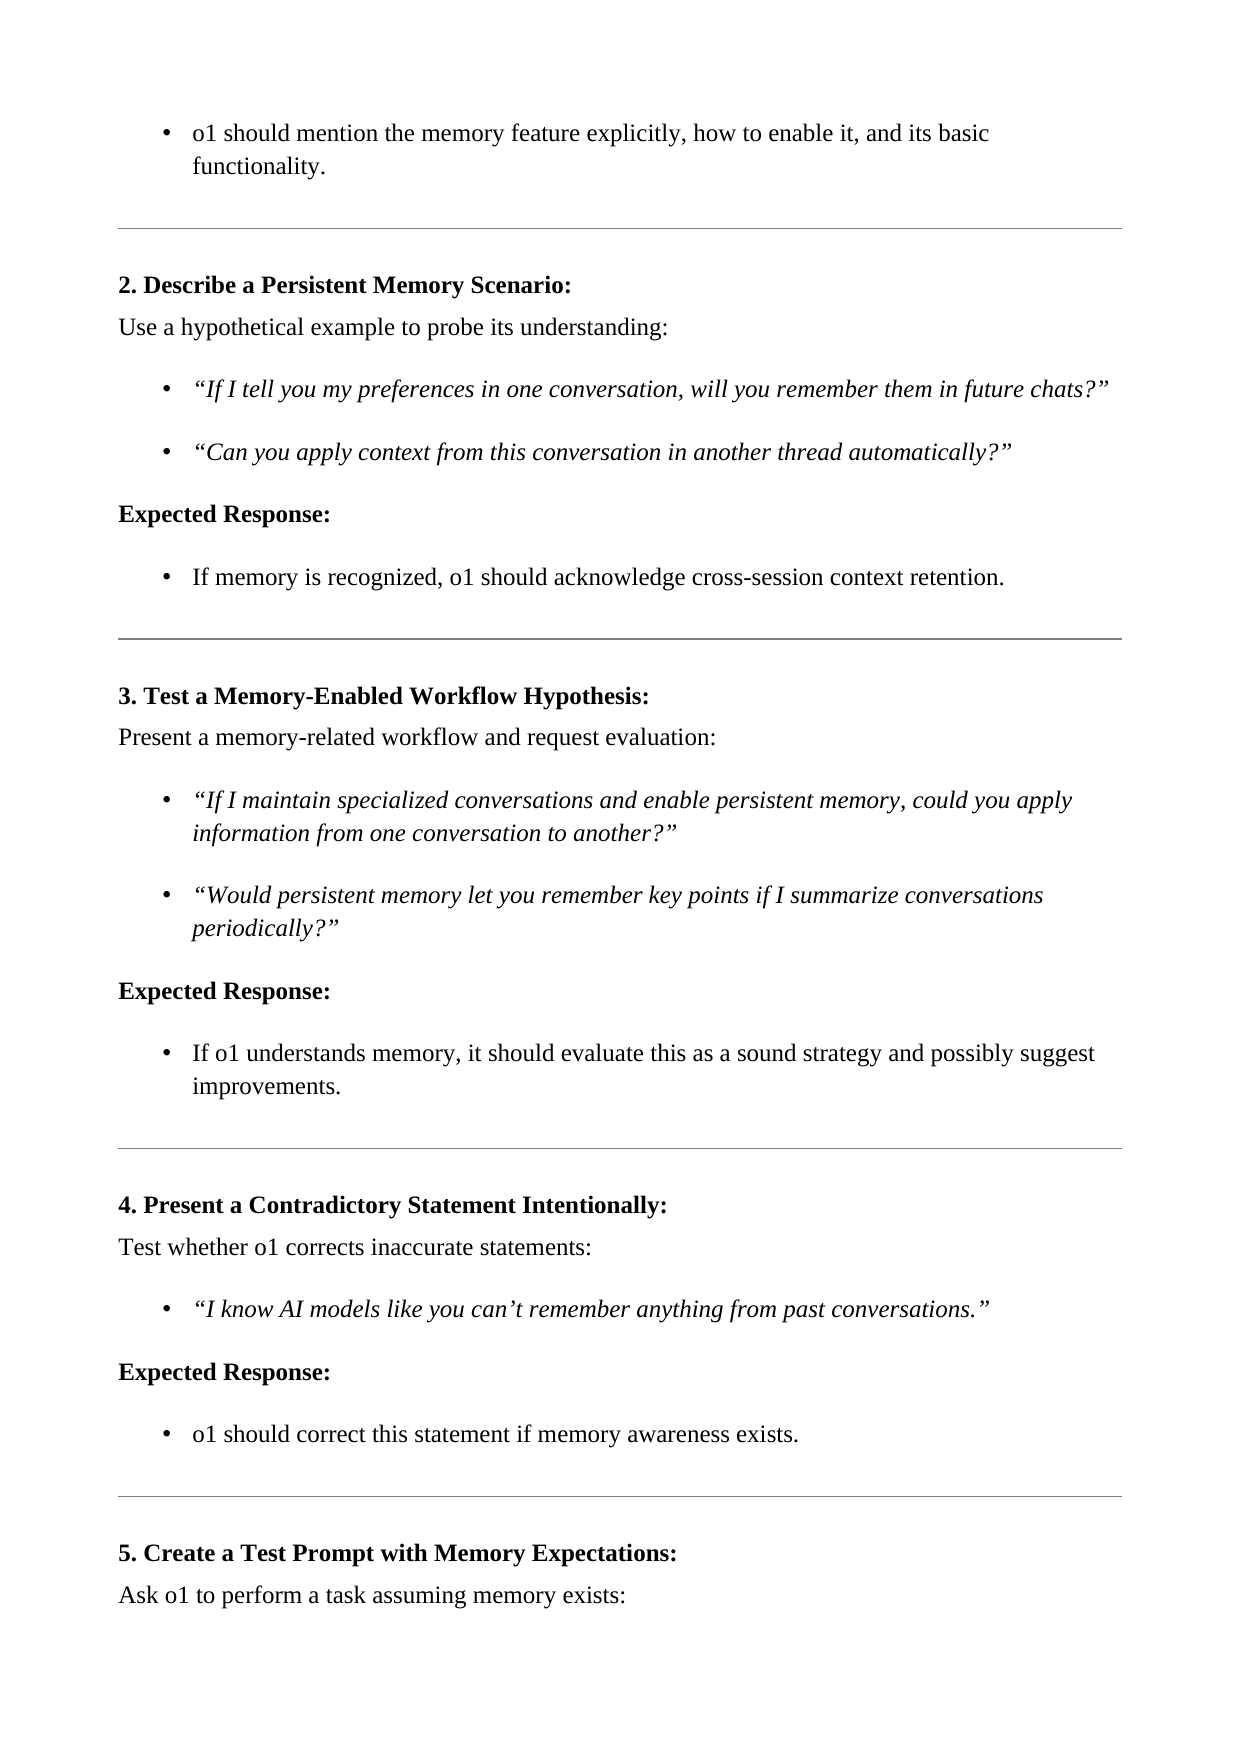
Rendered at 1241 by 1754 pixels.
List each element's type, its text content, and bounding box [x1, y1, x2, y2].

list o1 should correct this statement if memory awareness exists. [162, 1419, 1122, 1448]
text Present a memory-related workflow and request evaluation: [118, 722, 1122, 751]
list “Can you apply context from this conversation in another thread automatically?” [162, 437, 1122, 465]
subtitle 5. Create a Test Prompt with Memory Expectations: [118, 1538, 1122, 1567]
text Test whether o1 corrects inaccurate statements: [118, 1232, 1122, 1261]
subtitle 2. Describe a Persistent Memory Scenario: [118, 270, 1122, 299]
list “If I tell you my preferences in one conversation, will you remember them in future chats?” [162, 374, 1122, 403]
list “I know AI models like you can’t remember anything from past conversations.” [162, 1294, 1122, 1323]
list If o1 understands memory, it should evaluate this as a sound strategy and possibly suggest improvements. [162, 1038, 1122, 1100]
subtitle 4. Present a Contradictory Statement Intentionally: [118, 1191, 1122, 1219]
text Expected Response: [118, 499, 1122, 528]
list o1 should mention the memory feature explicitly, how to enable it, and its basic functionality. [162, 118, 1122, 180]
list If memory is recognized, o1 should acknowledge cross-session context retention. [162, 562, 1122, 590]
subtitle 3. Test a Memory-Enabled Workflow Hypothesis: [118, 681, 1122, 710]
text Use a hypothetical example to probe its understanding: [118, 312, 1122, 340]
text Expected Response: [118, 1357, 1122, 1386]
text Ask o1 to perform a task assuming memory exists: [118, 1580, 1122, 1608]
text Expected Response: [118, 976, 1122, 1004]
list “If I maintain specialized conversations and enable persistent memory, could you apply information from one conversation to another?” [162, 785, 1122, 846]
list “Would persistent memory let you remember key points if I summarize conversations periodically?” [162, 880, 1122, 942]
